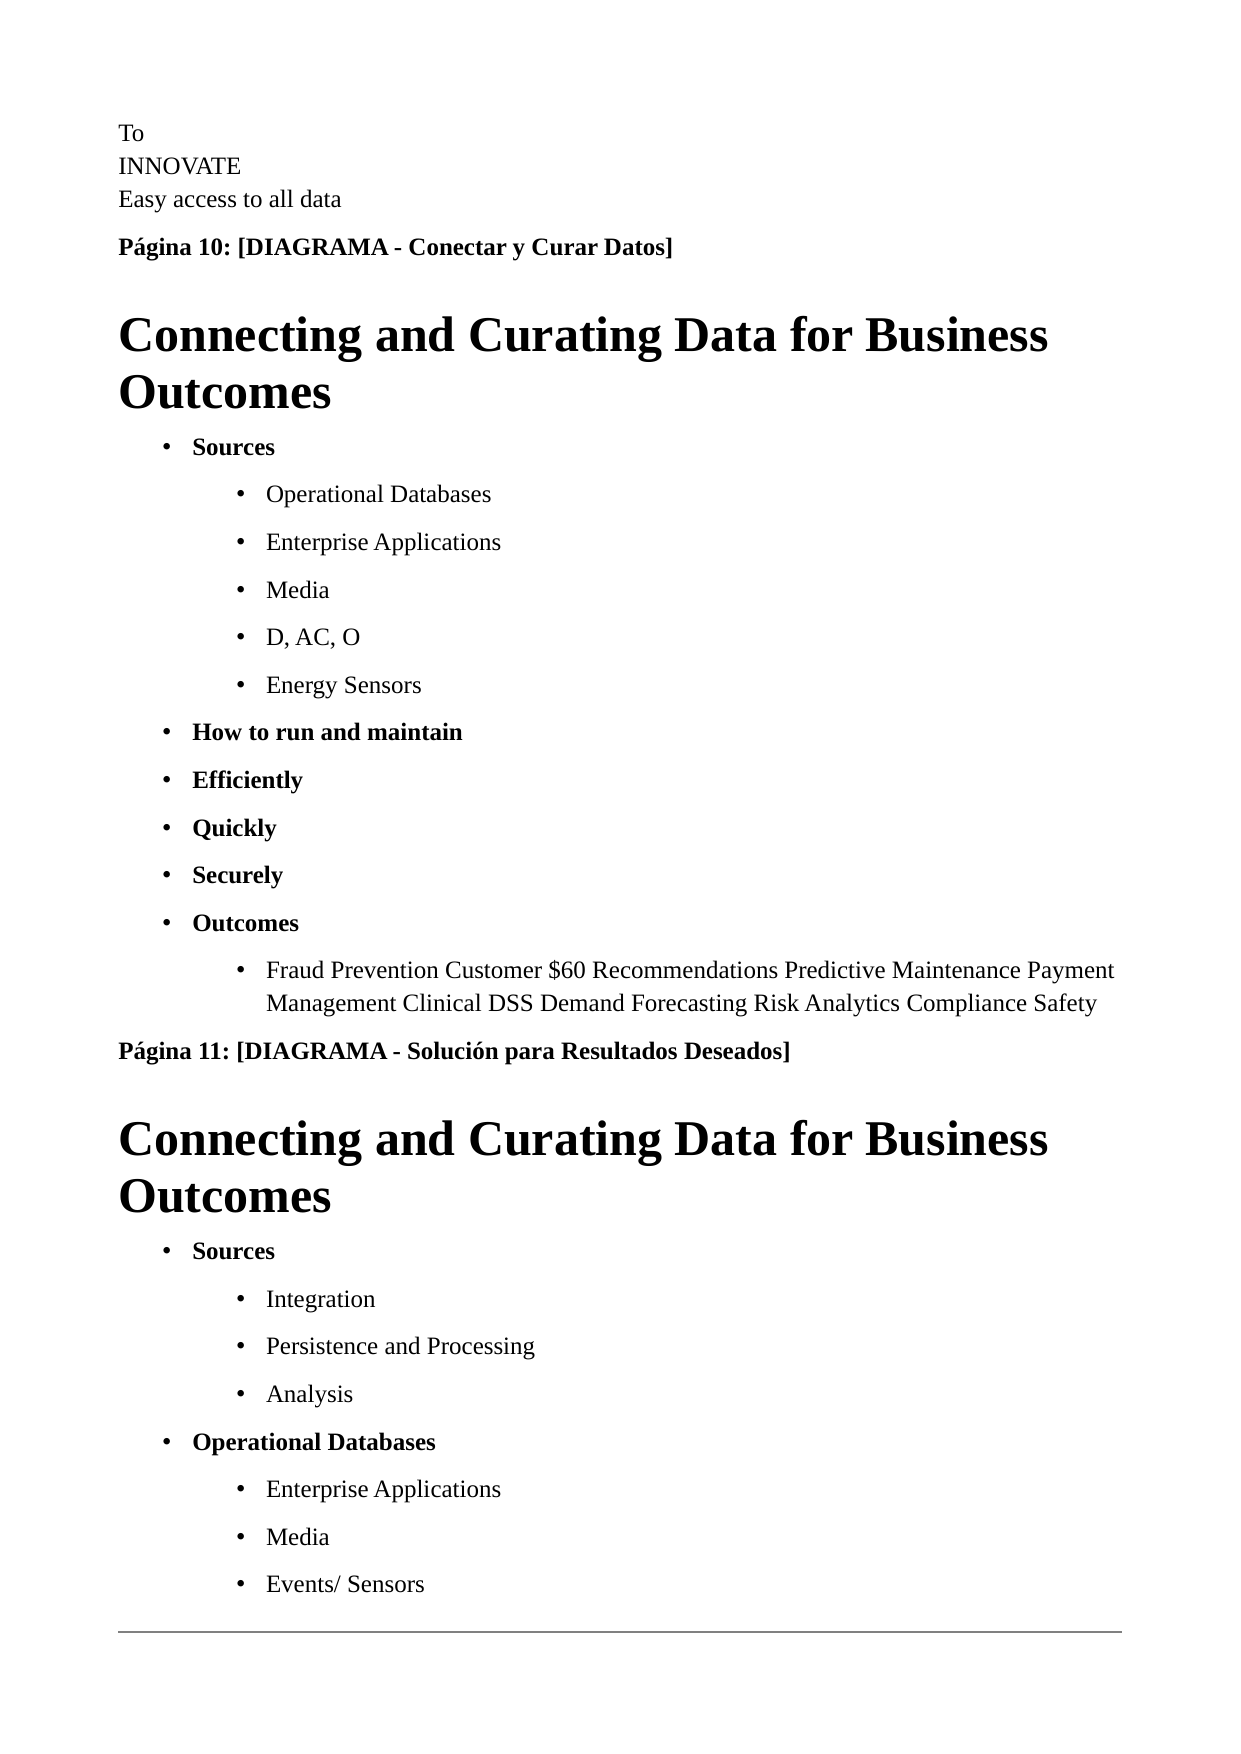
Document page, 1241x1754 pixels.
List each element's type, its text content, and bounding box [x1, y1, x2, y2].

list Energy Sensors [236, 670, 1122, 699]
list Fraud Prevention Customer $60 Recommendations Predictive Maintenance Payment Management Clinical DSS Demand Forecasting Risk Analytics Compliance Safety [236, 956, 1122, 1017]
subtitle Connecting and Curating Data for Business Outcomes [118, 304, 1122, 419]
list Sources [162, 1236, 1122, 1265]
list D, AC, O [236, 622, 1122, 651]
text Página 11: [DIAGRAMA - Solución para Resultados Deseados] [118, 1036, 1122, 1065]
list Events/ Sensors [236, 1569, 1122, 1598]
list Operational Databases [162, 1427, 1122, 1455]
list How to run and maintain [162, 717, 1122, 746]
list Enterprise Applications [236, 1474, 1122, 1503]
list Media [236, 575, 1122, 603]
list Operational Databases [236, 479, 1122, 508]
list Sources [162, 432, 1122, 461]
list Efficiently [162, 765, 1122, 794]
list Quickly [162, 813, 1122, 841]
text To INNOVATE Easy access to all data [118, 118, 1122, 213]
list Outcomes [162, 908, 1122, 937]
text Página 10: [DIAGRAMA - Conectar y Curar Datos] [118, 232, 1122, 261]
list Securely [162, 860, 1122, 889]
list Integration [236, 1284, 1122, 1313]
list Analysis [236, 1379, 1122, 1408]
list Enterprise Applications [236, 527, 1122, 556]
list Media [236, 1522, 1122, 1551]
list Persistence and Processing [236, 1331, 1122, 1360]
subtitle Connecting and Curating Data for Business Outcomes [118, 1109, 1122, 1224]
